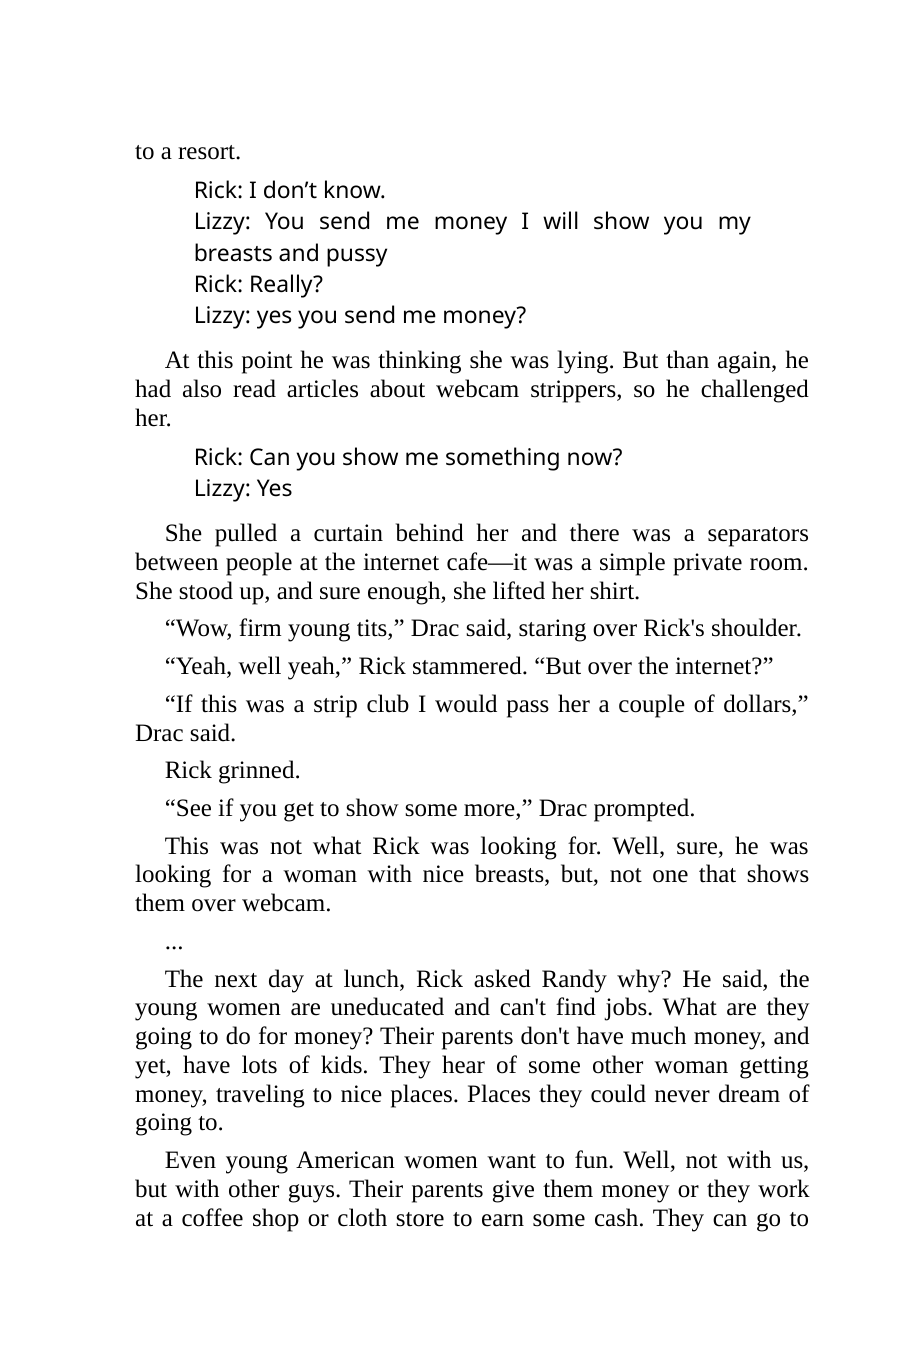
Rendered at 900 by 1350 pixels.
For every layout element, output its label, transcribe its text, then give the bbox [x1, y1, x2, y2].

text to a resort. [135, 137, 810, 165]
text Lizzy: Yes [193, 472, 751, 503]
text Rick grinned. [135, 755, 810, 784]
text “See if you get to show some more,” Drac prompted. [135, 793, 810, 822]
text The next day at lunch, Rick asked Randy why? He said, the young women are uneducated and can't find jobs. What are they going to do for money? Their parents don't have much money, and yet, have lots of kids. They hear of some other woman getting money, traveling to nice places. Places they could never dream of going to. [135, 964, 810, 1136]
text Lizzy: You send me money I will show you my breasts and pussy [193, 206, 751, 268]
text At this point he was thinking she was lying. But than again, he had also read articles about webcam strippers, so he challenged her. [135, 346, 810, 432]
text Even young American women want to fun. Well, not with us, but with other guys. Their parents give them money or they work at a coffee shop or cloth store to earn some cash. They can go to [135, 1145, 810, 1231]
text Rick: I don’t know. [193, 174, 751, 206]
text “Yeah, well yeah,” Rick stammered. “But over the internet?” [135, 651, 810, 680]
text This was not what Rick was looking for. Well, sure, he was looking for a woman with nice breasts, but, not one that shows them over webcam. [135, 831, 810, 917]
text Lizzy: yes you send me money? [193, 299, 751, 331]
text Rick: Can you show me something now? [193, 441, 751, 472]
text She pulled a curtain behind her and there was a separators between people at the internet cafe—it was a simple private room. She stood up, and sure enough, she lifted her shirt. [135, 518, 810, 604]
text “If this was a strip club I would pass her a couple of dollars,” Drac said. [135, 689, 810, 746]
text “Wow, firm young tits,” Drac said, staring over Rick's shoulder. [135, 613, 810, 642]
text ... [135, 926, 810, 955]
text Rick: Really? [193, 268, 751, 299]
